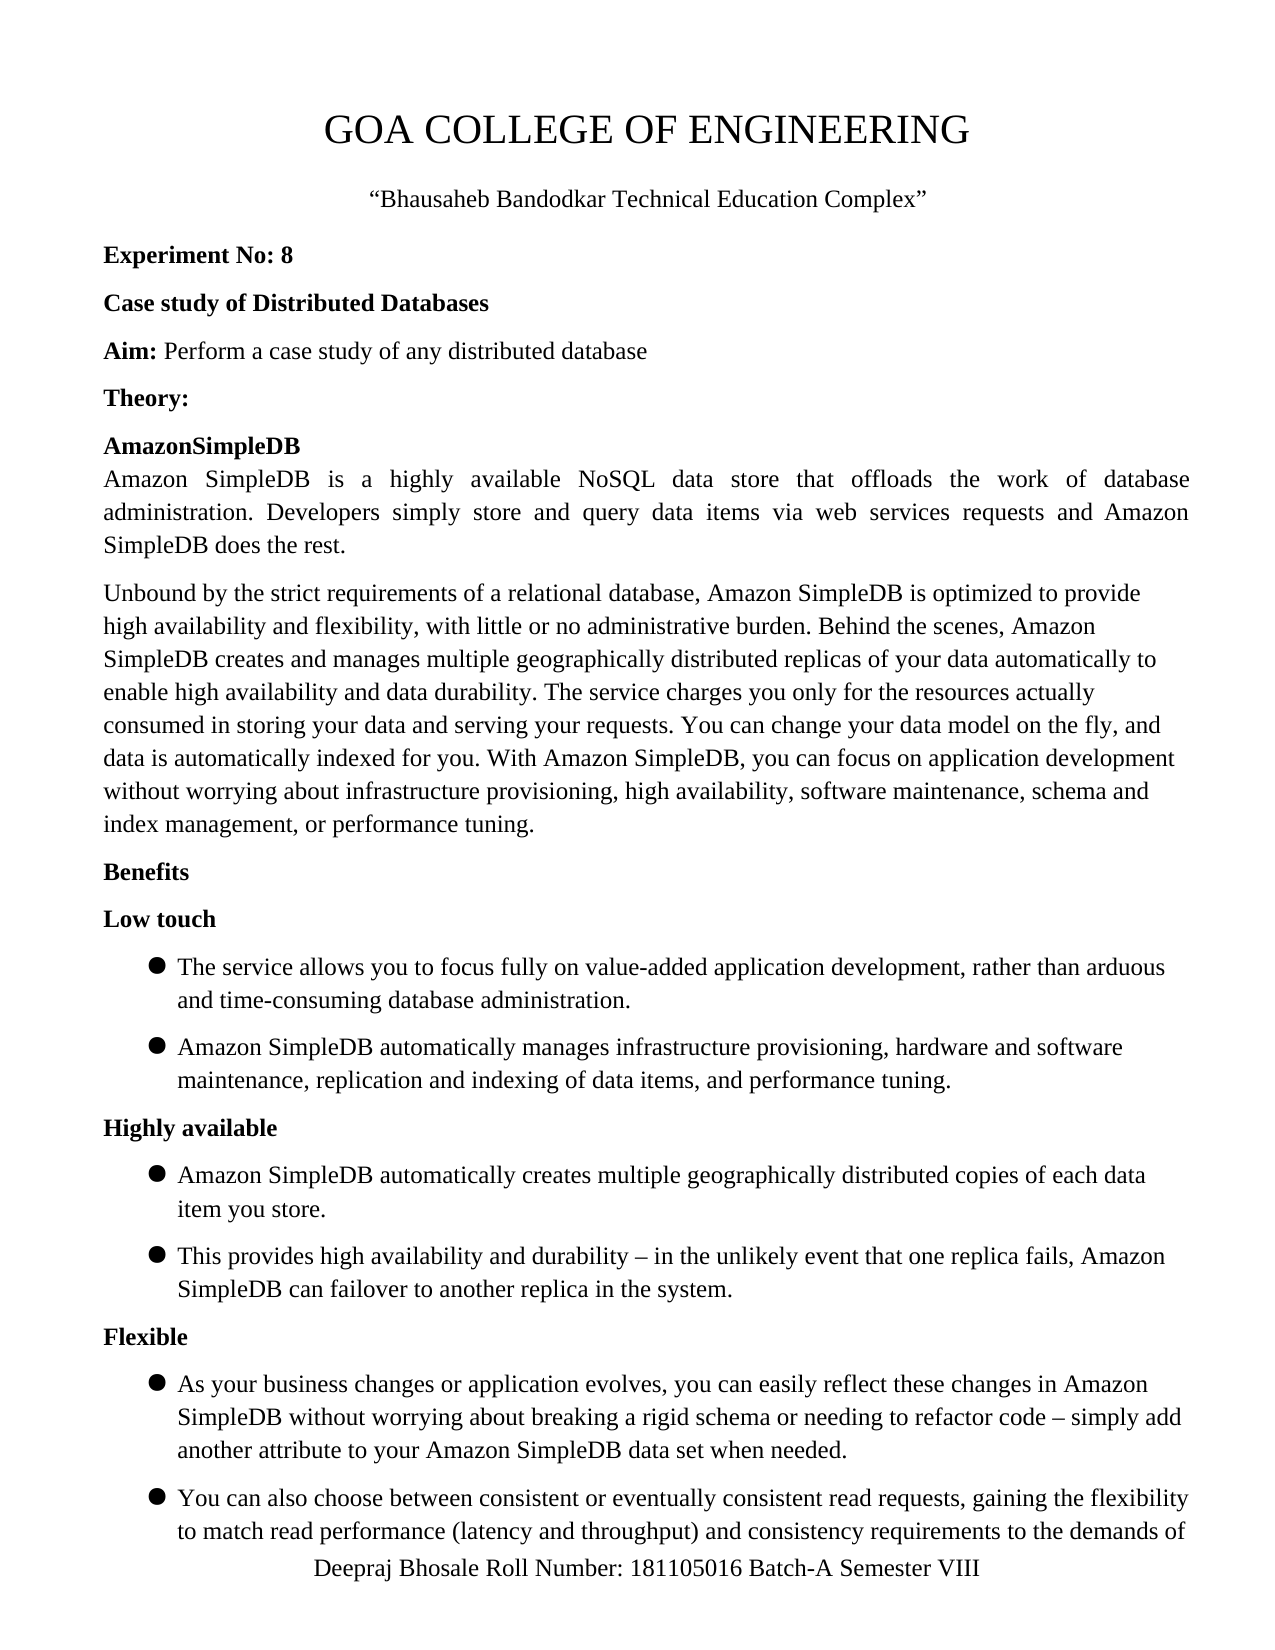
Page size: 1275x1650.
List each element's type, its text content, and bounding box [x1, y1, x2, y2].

text Aim: Perform a case study of any distributed database [103, 336, 1191, 364]
list The service allows you to focus fully on value-added application development, rather than arduous and time-consuming database administration. [147, 952, 1191, 1013]
list As your business changes or application evolves, you can easily reflect these changes in Amazon SimpleDB without worrying about breaking a rigid schema or needing to refactor code – simply add another attribute to your Amazon SimpleDB data set when needed. [147, 1369, 1191, 1464]
list Amazon SimpleDB automatically creates multiple geographically distributed copies of each data item you store. [147, 1161, 1191, 1222]
text Highly available [103, 1113, 1191, 1142]
text Experiment No: 8 [103, 240, 1191, 269]
text AmazonSimpleDB Amazon SimpleDB is a highly available NoSQL data store that offloads the work of database administration. Developers simply store and query data items via web services requests and Amazon SimpleDB does the rest. [103, 431, 1191, 559]
text Unbound by the strict requirements of a relational database, Amazon SimpleDB is optimized to provide high availability and flexibility, with little or no administrative burden. Behind the scenes, Amazon SimpleDB creates and manages multiple geographically distributed replicas of your data automatically to enable high availability and data durability. The service charges you only for the resources actually consumed in storing your data and serving your requests. You can change your data model on the fly, and data is automatically indexed for you. With Amazon SimpleDB, you can focus on application development without worrying about infrastructure provisioning, high availability, software maintenance, schema and index management, or performance tuning. [103, 578, 1191, 838]
list Amazon SimpleDB automatically manages infrastructure provisioning, hardware and software maintenance, replication and indexing of data items, and performance tuning. [147, 1032, 1191, 1094]
text Theory: [103, 383, 1191, 412]
list You can also choose between consistent or eventually consistent read requests, gaining the flexibility to match read performance (latency and throughput) and consistency requirements to the demands of [147, 1483, 1191, 1545]
text Case study of Distributed Databases [103, 288, 1191, 317]
list This provides high availability and durability – in the unlikely event that one replica fails, Amazon SimpleDB can failover to another replica in the system. [147, 1241, 1191, 1303]
text Flexible [103, 1322, 1191, 1351]
text Benefits [103, 857, 1191, 885]
text Low touch [103, 904, 1191, 933]
